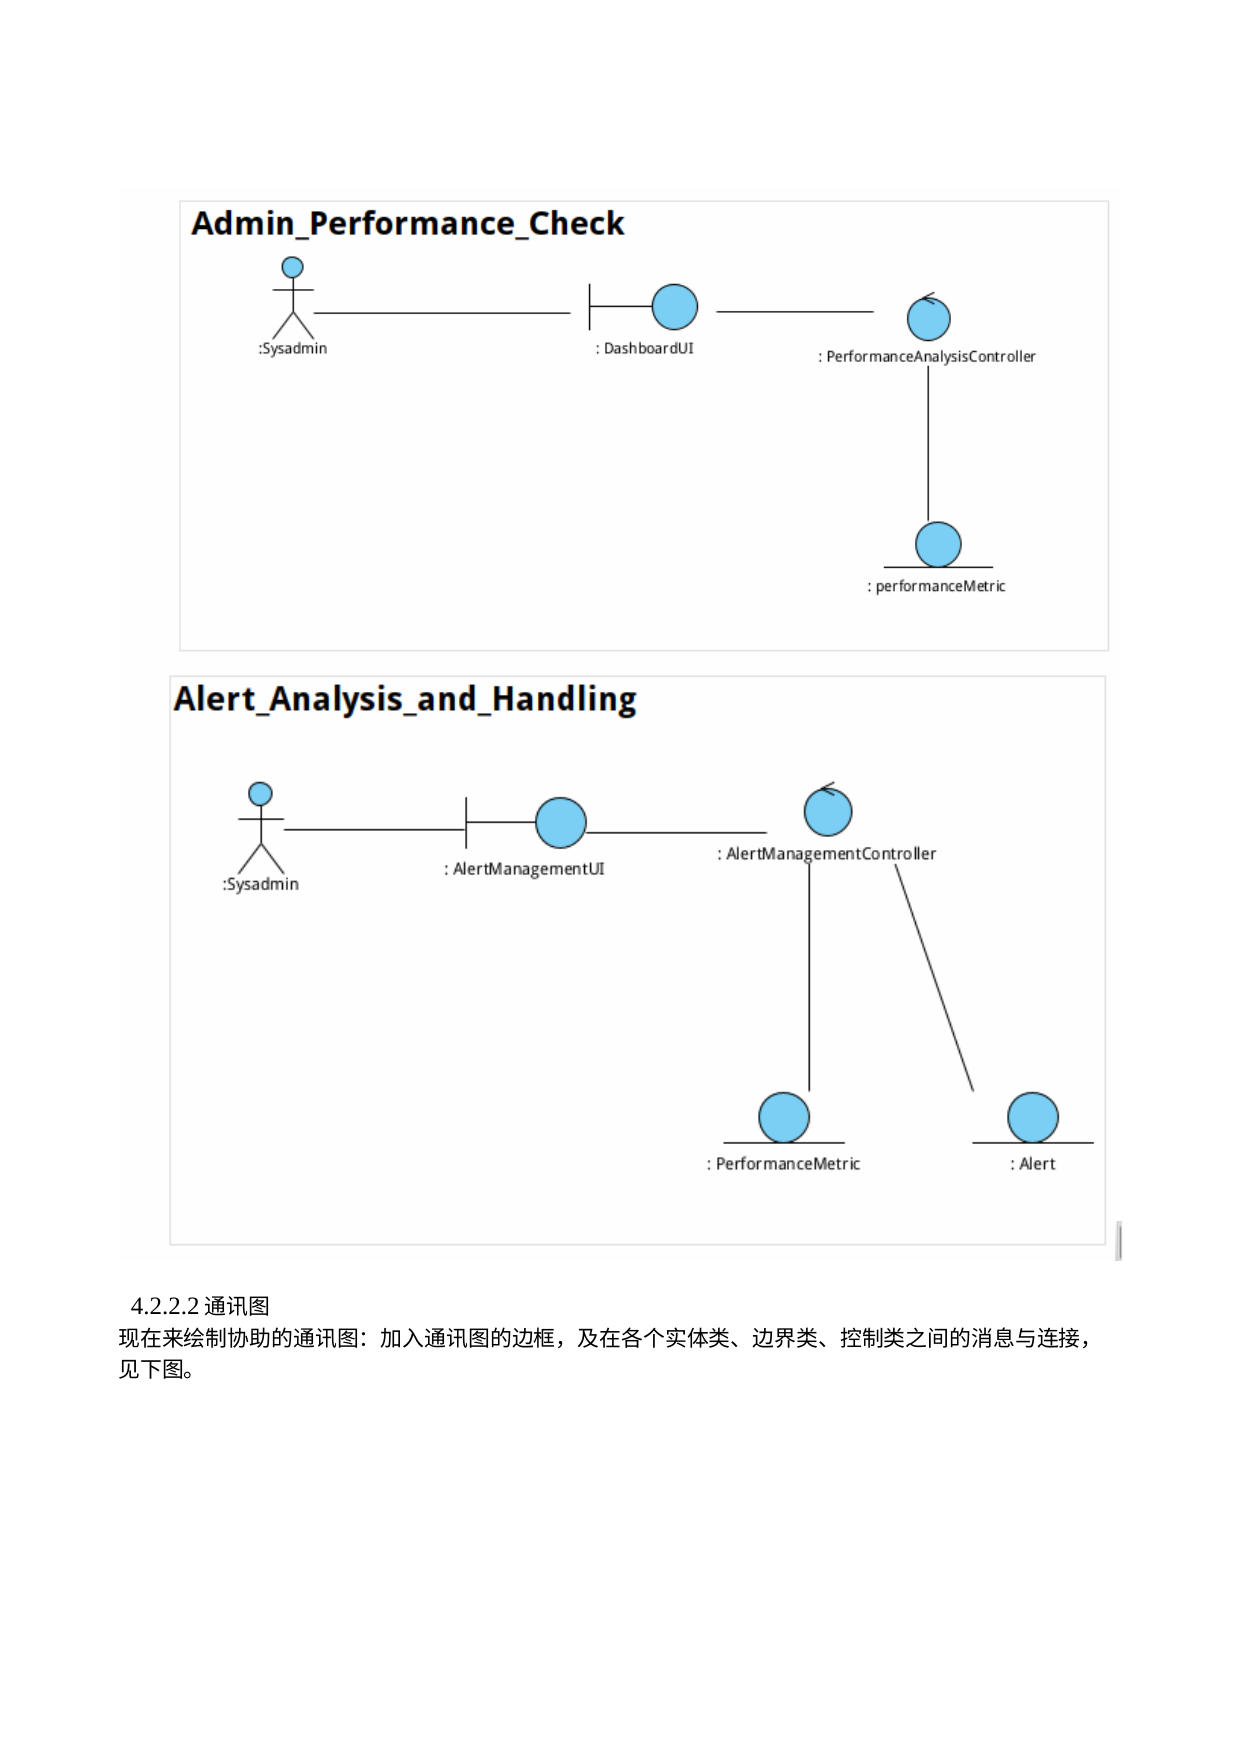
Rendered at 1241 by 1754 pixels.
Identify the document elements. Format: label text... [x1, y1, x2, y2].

text 4.2.2.2通讯图 [118, 1289, 1122, 1321]
text 现在来绘制协助的通讯图：加入通讯图的边框，及在各个实体类、边界类、控制类之间的消息与连接，见下图。 [118, 1321, 1122, 1384]
picture [118, 187, 1123, 1261]
